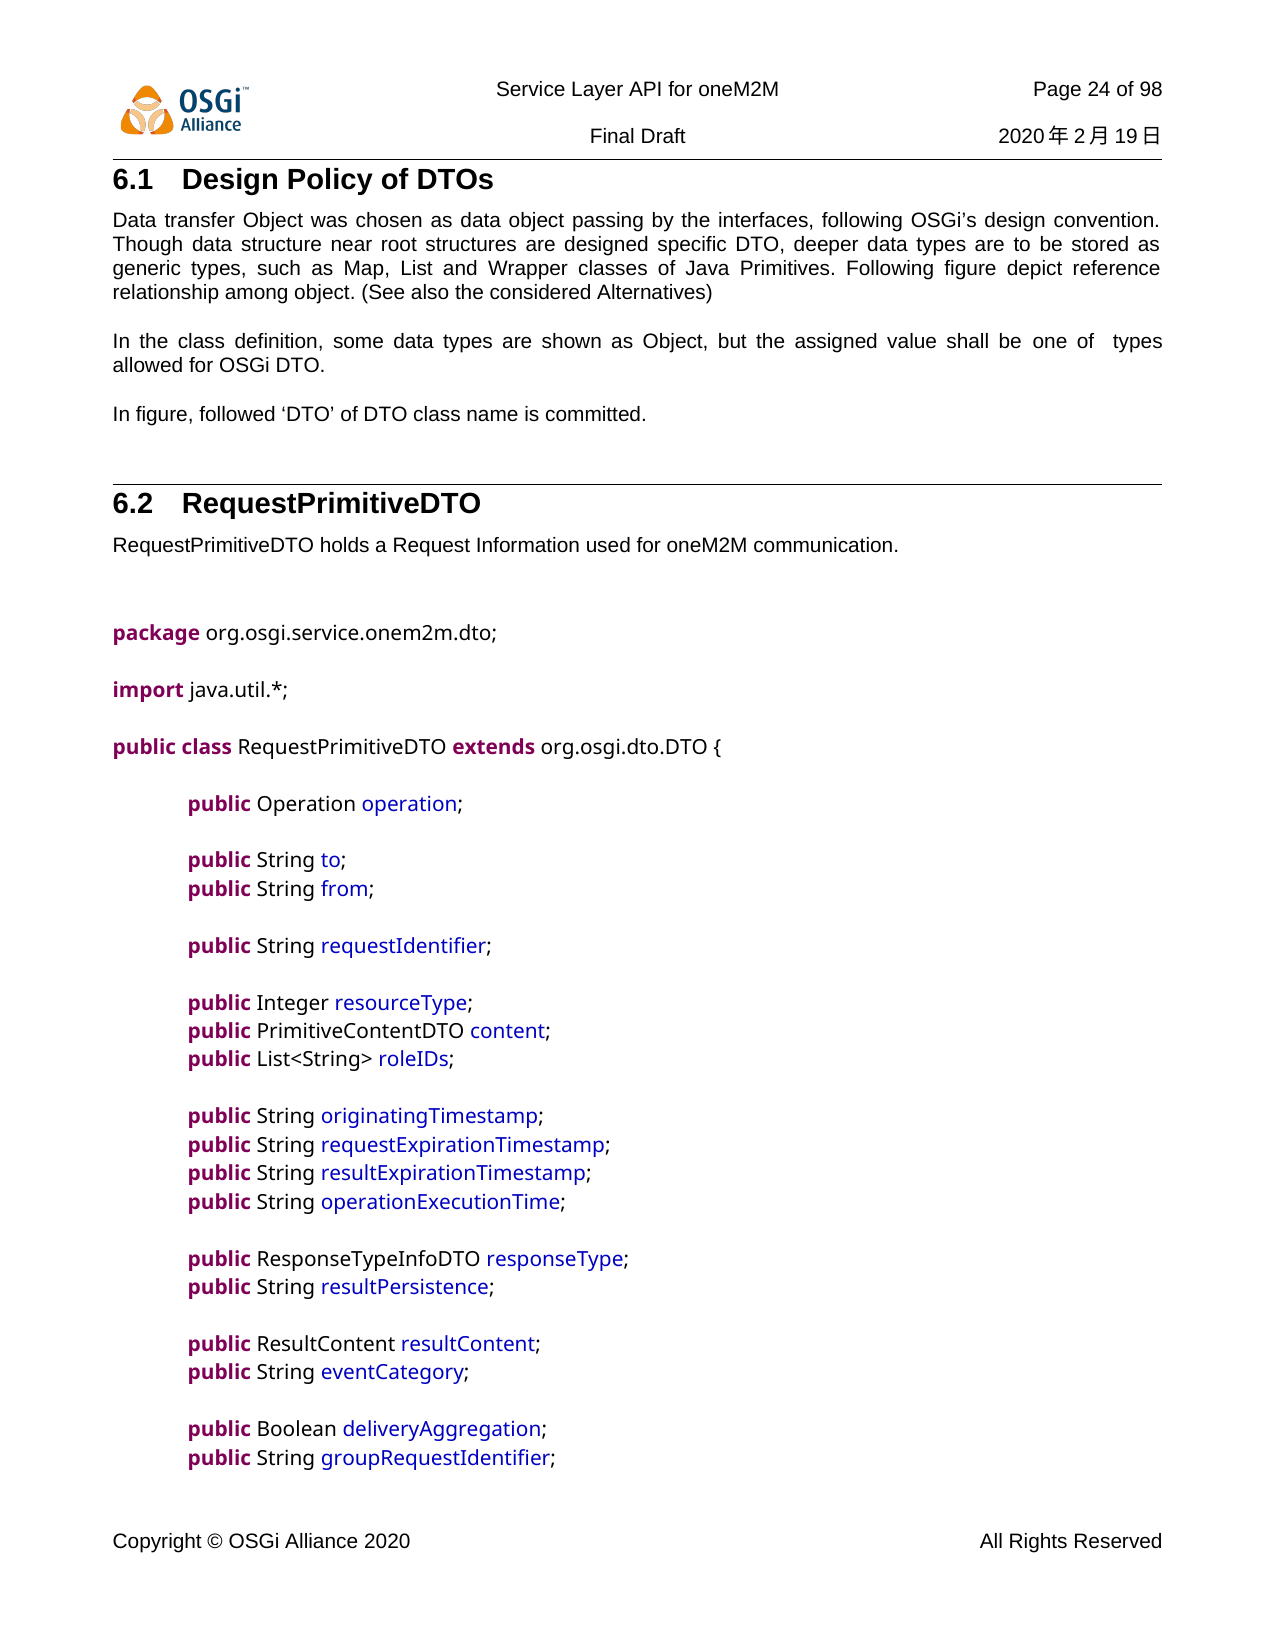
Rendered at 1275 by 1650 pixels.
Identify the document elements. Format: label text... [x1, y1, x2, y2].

text import java.util.*; [112, 675, 1162, 703]
text public Integer resourceType; [112, 988, 1162, 1016]
text public String operationExecutionTime; [112, 1187, 1162, 1215]
text public String from; [112, 874, 1162, 902]
text public String requestExpirationTimestamp; [112, 1130, 1162, 1158]
text public String to; [112, 846, 1162, 874]
text public String requestIdentifier; [112, 931, 1162, 959]
text public String resultExpirationTimestamp; [112, 1158, 1162, 1187]
text public String groupRequestIdentifier; [112, 1443, 1162, 1471]
text public PrimitiveContentDTO content; [112, 1016, 1162, 1044]
text public ResultContent resultContent; [112, 1329, 1162, 1357]
text public List<String> roleIDs; [112, 1044, 1162, 1073]
text public Operation operation; [112, 789, 1162, 817]
text In the class definition, some data types are shown as Object, but the assigned value shall be one of types allowed for OSGi DTO. [112, 329, 1162, 377]
text public String eventCategory; [112, 1357, 1162, 1386]
text public ResponseTypeInfoDTO responseType; [112, 1244, 1162, 1272]
text Data transfer Object was chosen as data object passing by the interfaces, following OSGi’s design convention. Though data structure near root structures are designed specific DTO, deeper data types are to be stored as generic types, such as Map, List and Wrapper classes of Java Primitives. Following figure depict reference relationship among object. (See also the considered Alternatives) [112, 208, 1162, 304]
text In figure, followed ‘DTO’ of DTO class name is committed. [112, 402, 1162, 426]
text public String resultPersistence; [112, 1272, 1162, 1301]
subtitle RequestPrimitiveDTO [112, 485, 1162, 520]
text public Boolean deliveryAggregation; [112, 1414, 1162, 1443]
text public String originatingTimestamp; [112, 1101, 1162, 1130]
text public class RequestPrimitiveDTO extends org.osgi.dto.DTO { [112, 732, 1162, 760]
subtitle Design Policy of DTOs [112, 160, 1162, 196]
text package org.osgi.service.onem2m.dto; [112, 618, 1162, 646]
picture [113, 78, 257, 142]
text RequestPrimitiveDTO holds a Request Information used for oneM2M communication. [112, 533, 1162, 557]
